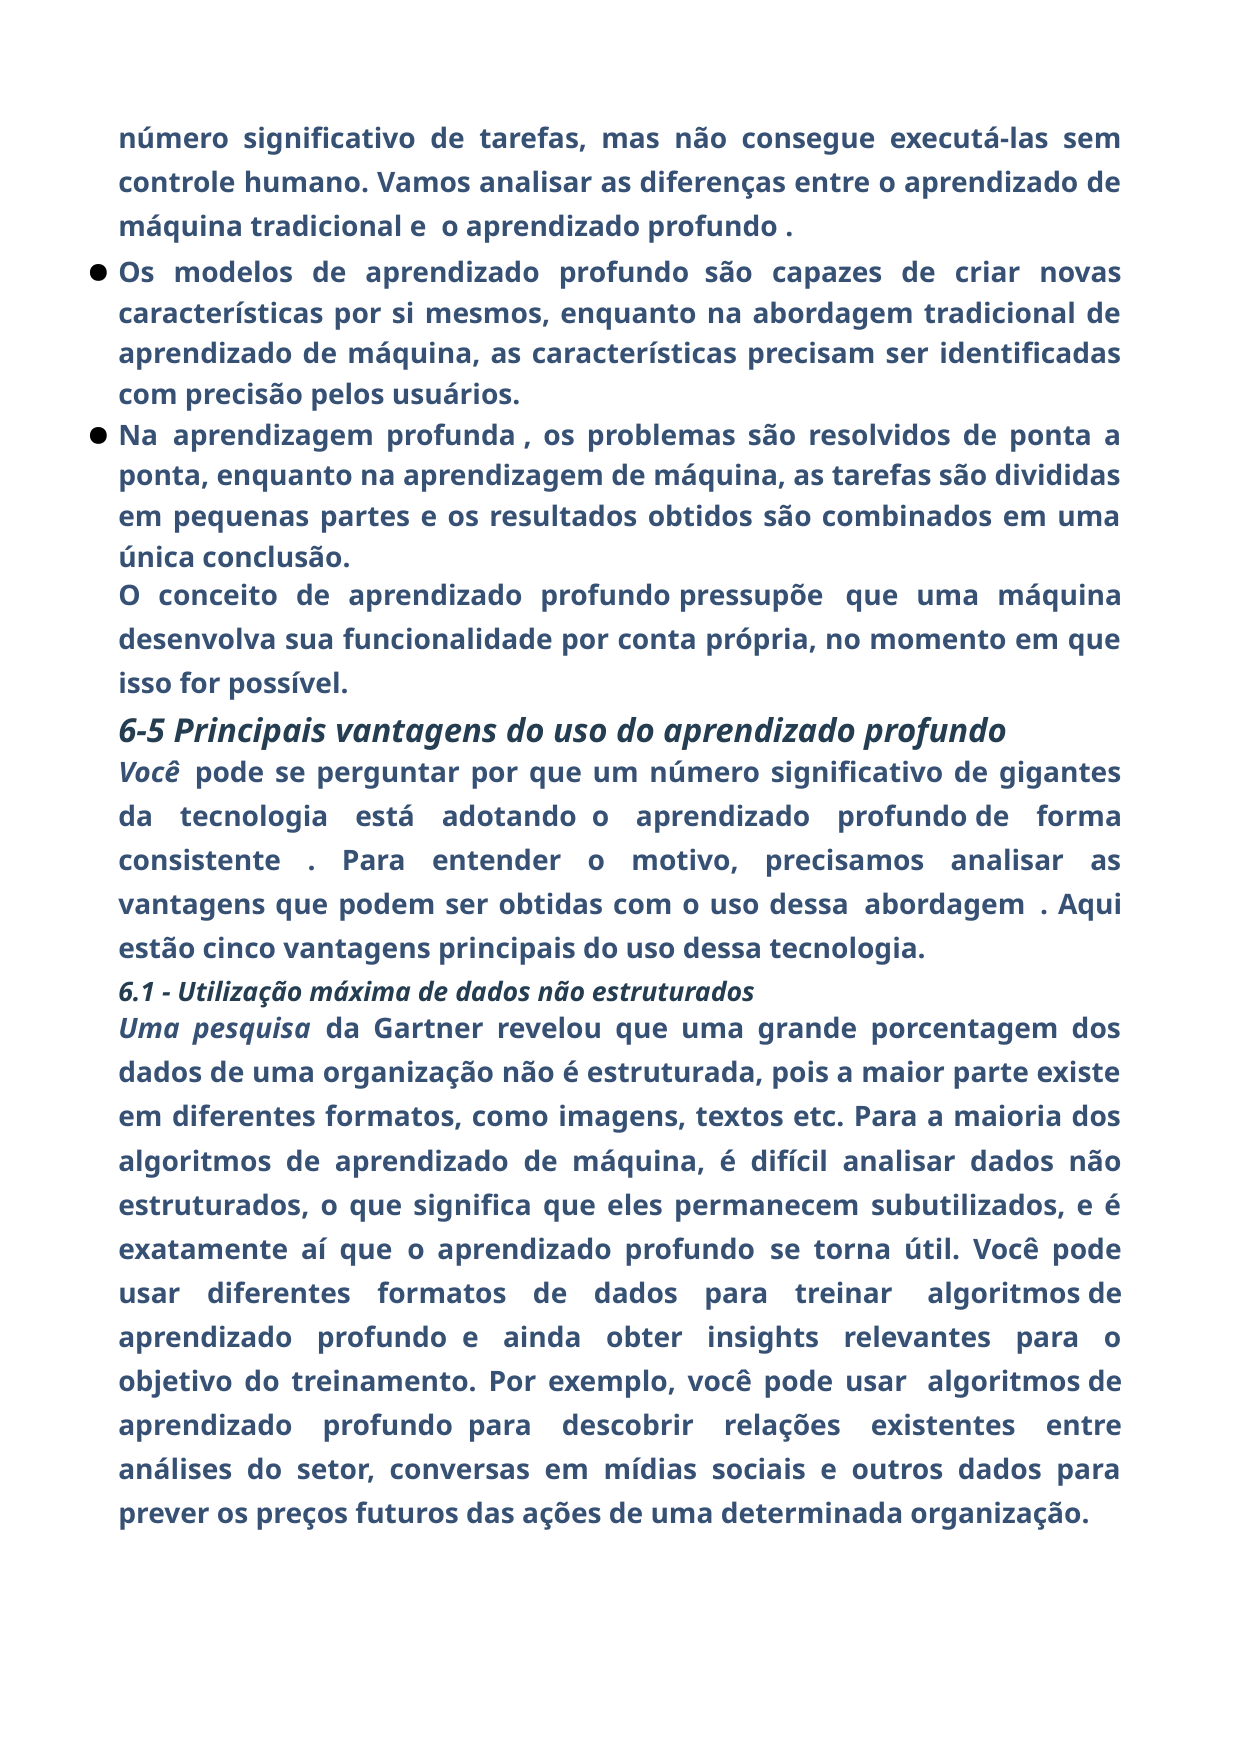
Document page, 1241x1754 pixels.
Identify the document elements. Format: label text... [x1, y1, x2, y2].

text número significativo de tarefas, mas não consegue executá-las sem controle humano. Vamos analisar as diferenças entre o aprendizado de máquina tradicional e o aprendizado profundo . [118, 118, 1122, 244]
list Na aprendizagem profunda , os problemas são resolvidos de ponta a ponta, enquanto na aprendizagem de máquina, as tarefas são divididas em pequenas partes e os resultados obtidos são combinados em uma única conclusão. [118, 413, 1122, 575]
text Uma pesquisa da Gartner revelou que uma grande porcentagem dos dados de uma organização não é estruturada, pois a maior parte existe em diferentes formatos, como imagens, textos etc. Para a maioria dos algoritmos de aprendizado de máquina, é difícil analisar dados não estruturados, o que significa que eles permanecem subutilizados, e é exatamente aí que o aprendizado profundo se torna útil. Você pode usar diferentes formatos de dados para treinar algoritmos de aprendizado profundo e ainda obter insights relevantes para o objetivo do treinamento. Por exemplo, você pode usar algoritmos de aprendizado profundo para descobrir relações existentes entre análises do setor, conversas em mídias sociais e outros dados para prever os preços futuros das ações de uma determinada organização. [118, 1009, 1122, 1532]
text O conceito de aprendizado profundo pressupõe que uma máquina desenvolva sua funcionalidade por conta própria, no momento em que isso for possível. [118, 575, 1122, 702]
subtitle 6-5 Principais vantagens do uso do aprendizado profundo [118, 707, 1122, 752]
subtitle 6.1 - Utilização máxima de dados não estruturados [118, 972, 1122, 1009]
text Você pode se perguntar por que um número significativo de gigantes da tecnologia está adotando o aprendizado profundo de forma consistente . Para entender o motivo, precisamos analisar as vantagens que podem ser obtidas com o uso dessa abordagem . Aqui estão cinco vantagens principais do uso dessa tecnologia. [118, 752, 1122, 967]
list Os modelos de aprendizado profundo são capazes de criar novas características por si mesmos, enquanto na abordagem tradicional de aprendizado de máquina, as características precisam ser identificadas com precisão pelos usuários. [118, 250, 1122, 413]
